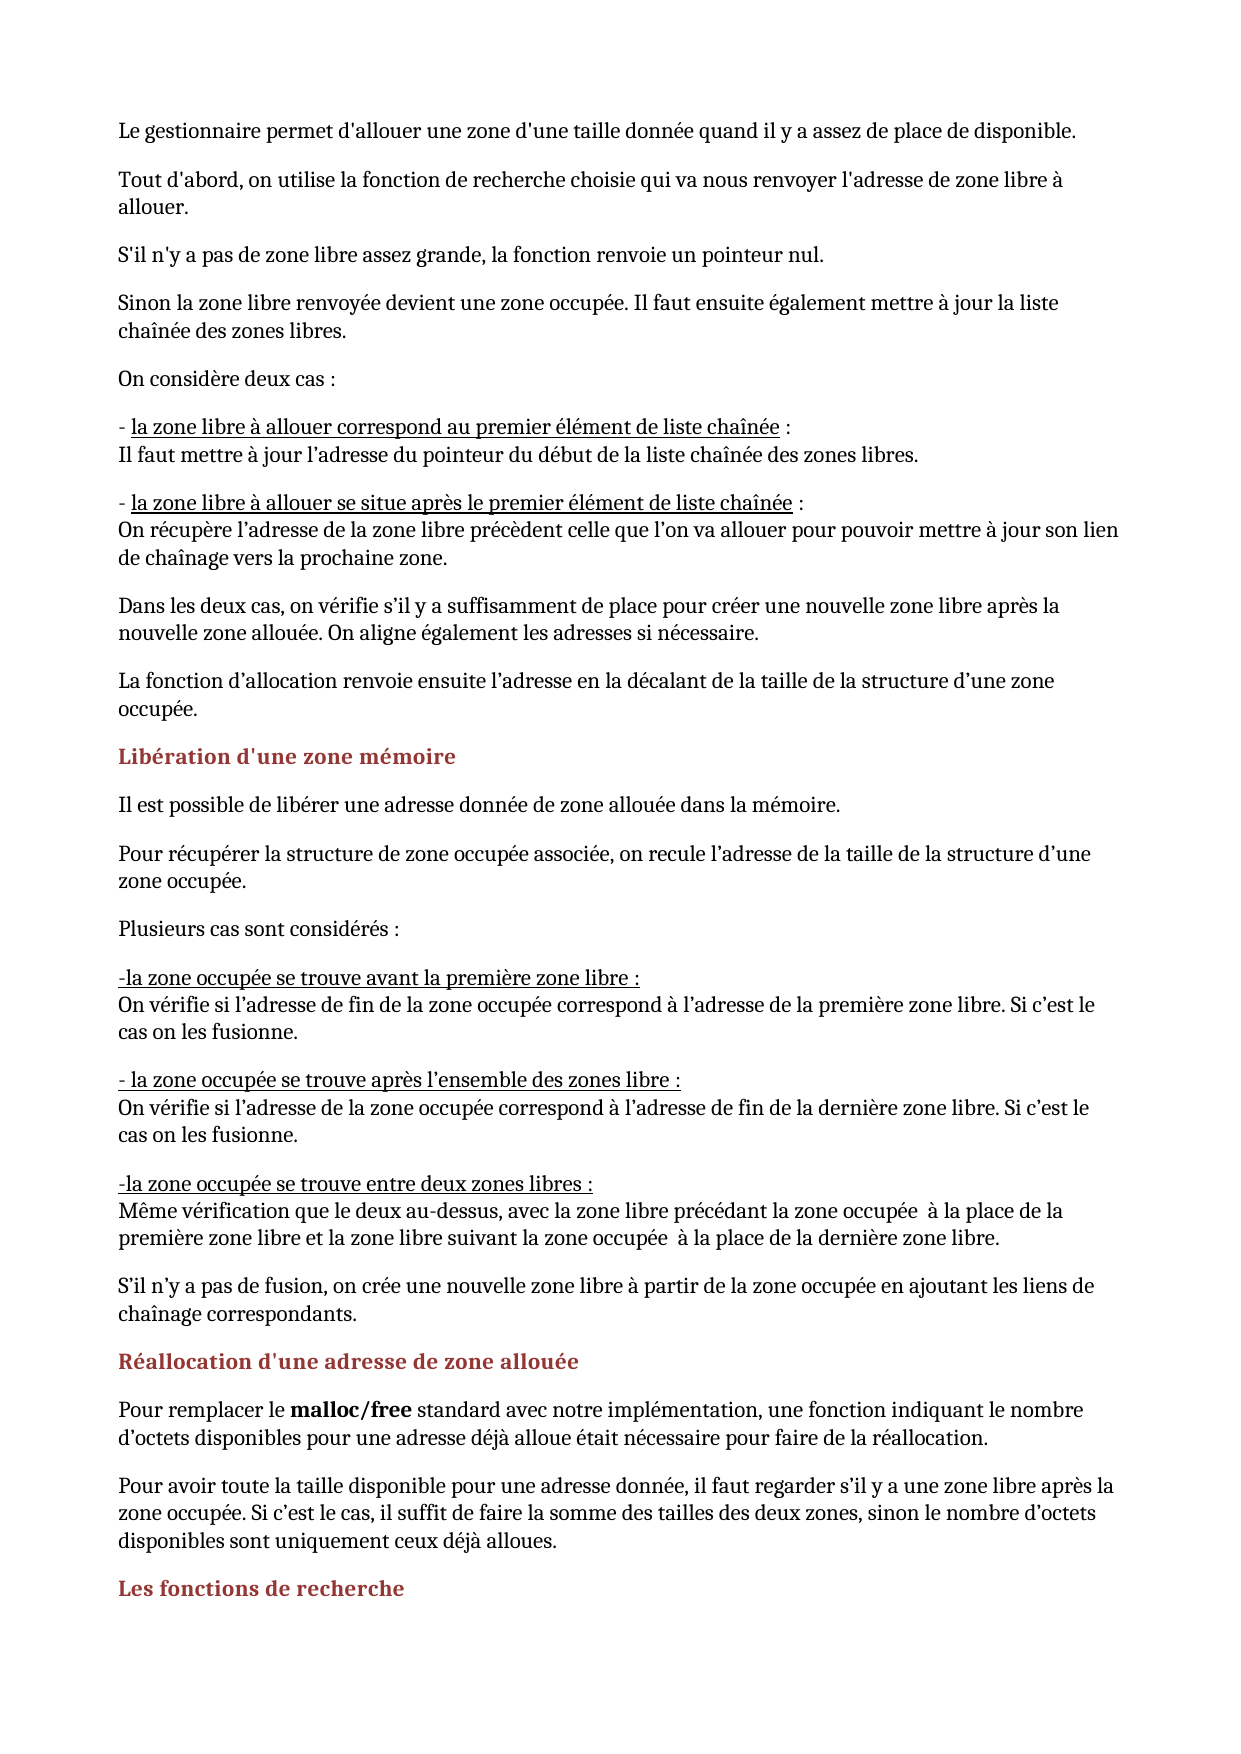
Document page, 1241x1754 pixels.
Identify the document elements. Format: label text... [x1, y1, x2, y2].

text Les fonctions de recherche [118, 1576, 1122, 1602]
text On vérifie si l’adresse de fin de la zone occupée correspond à l’adresse de la première zone libre. Si c’est le cas on les fusionne. [118, 992, 1122, 1045]
text Dans les deux cas, on vérifie s’il y a suffisamment de place pour créer une nouvelle zone libre après la nouvelle zone allouée. On aligne également les adresses si nécessaire. [118, 593, 1122, 646]
text Pour remplacer le malloc/free standard avec notre implémentation, une fonction indiquant le nombre d’octets disponibles pour une adresse déjà alloue était nécessaire pour faire de la réallocation. [118, 1397, 1122, 1451]
text S'il n'y a pas de zone libre assez grande, la fonction renvoie un pointeur nul. [118, 242, 1122, 268]
text Pour récupérer la structure de zone occupée associée, on recule l’adresse de la taille de la structure d’une zone occupée. [118, 840, 1122, 894]
text Il faut mettre à jour l’adresse du pointeur du début de la liste chaînée des zones libres. [118, 441, 1122, 468]
text S’il n’y a pas de fusion, on crée une nouvelle zone libre à partir de la zone occupée en ajoutant les liens de chaînage correspondants. [118, 1273, 1122, 1327]
text - la zone libre à allouer correspond au premier élément de liste chaînée : [118, 414, 1122, 440]
text Même vérification que le deux au-dessus, avec la zone libre précédant la zone occupée à la place de la première zone libre et la zone libre suivant la zone occupée à la place de la dernière zone libre. [118, 1198, 1122, 1251]
text On considère deux cas : [118, 366, 1122, 392]
text - la zone libre à allouer se situe après le premier élément de liste chaînée : [118, 490, 1122, 516]
text On récupère l’adresse de la zone libre précèdent celle que l’on va allouer pour pouvoir mettre à jour son lien de chaînage vers la prochaine zone. [118, 517, 1122, 571]
text Pour avoir toute la taille disponible pour une adresse donnée, il faut regarder s’il y a une zone libre après la zone occupée. Si c’est le cas, il suffit de faire la somme des tailles des deux zones, sinon le nombre d’octets disponibles sont uniquement ceux déjà alloues. [118, 1473, 1122, 1554]
text Sinon la zone libre renvoyée devient une zone occupée. Il faut ensuite également mettre à jour la liste chaînée des zones libres. [118, 290, 1122, 344]
text On vérifie si l’adresse de la zone occupée correspond à l’adresse de fin de la dernière zone libre. Si c’est le cas on les fusionne. [118, 1095, 1122, 1148]
text Il est possible de libérer une adresse donnée de zone allouée dans la mémoire. [118, 792, 1122, 818]
text Réallocation d'une adresse de zone allouée [118, 1349, 1122, 1375]
text - la zone occupée se trouve après l’ensemble des zones libre : [118, 1067, 1122, 1094]
text -la zone occupée se trouve avant la première zone libre : [118, 964, 1122, 991]
text La fonction d’allocation renvoie ensuite l’adresse en la décalant de la taille de la structure d’une zone occupée. [118, 668, 1122, 722]
text -la zone occupée se trouve entre deux zones libres : [118, 1170, 1122, 1197]
text Plusieurs cas sont considérés : [118, 916, 1122, 942]
text Tout d'abord, on utilise la fonction de recherche choisie qui va nous renvoyer l'adresse de zone libre à allouer. [118, 166, 1122, 220]
text Libération d'une zone mémoire [118, 744, 1122, 770]
text Le gestionnaire permet d'allouer une zone d'une taille donnée quand il y a assez de place de disponible. [118, 118, 1122, 144]
